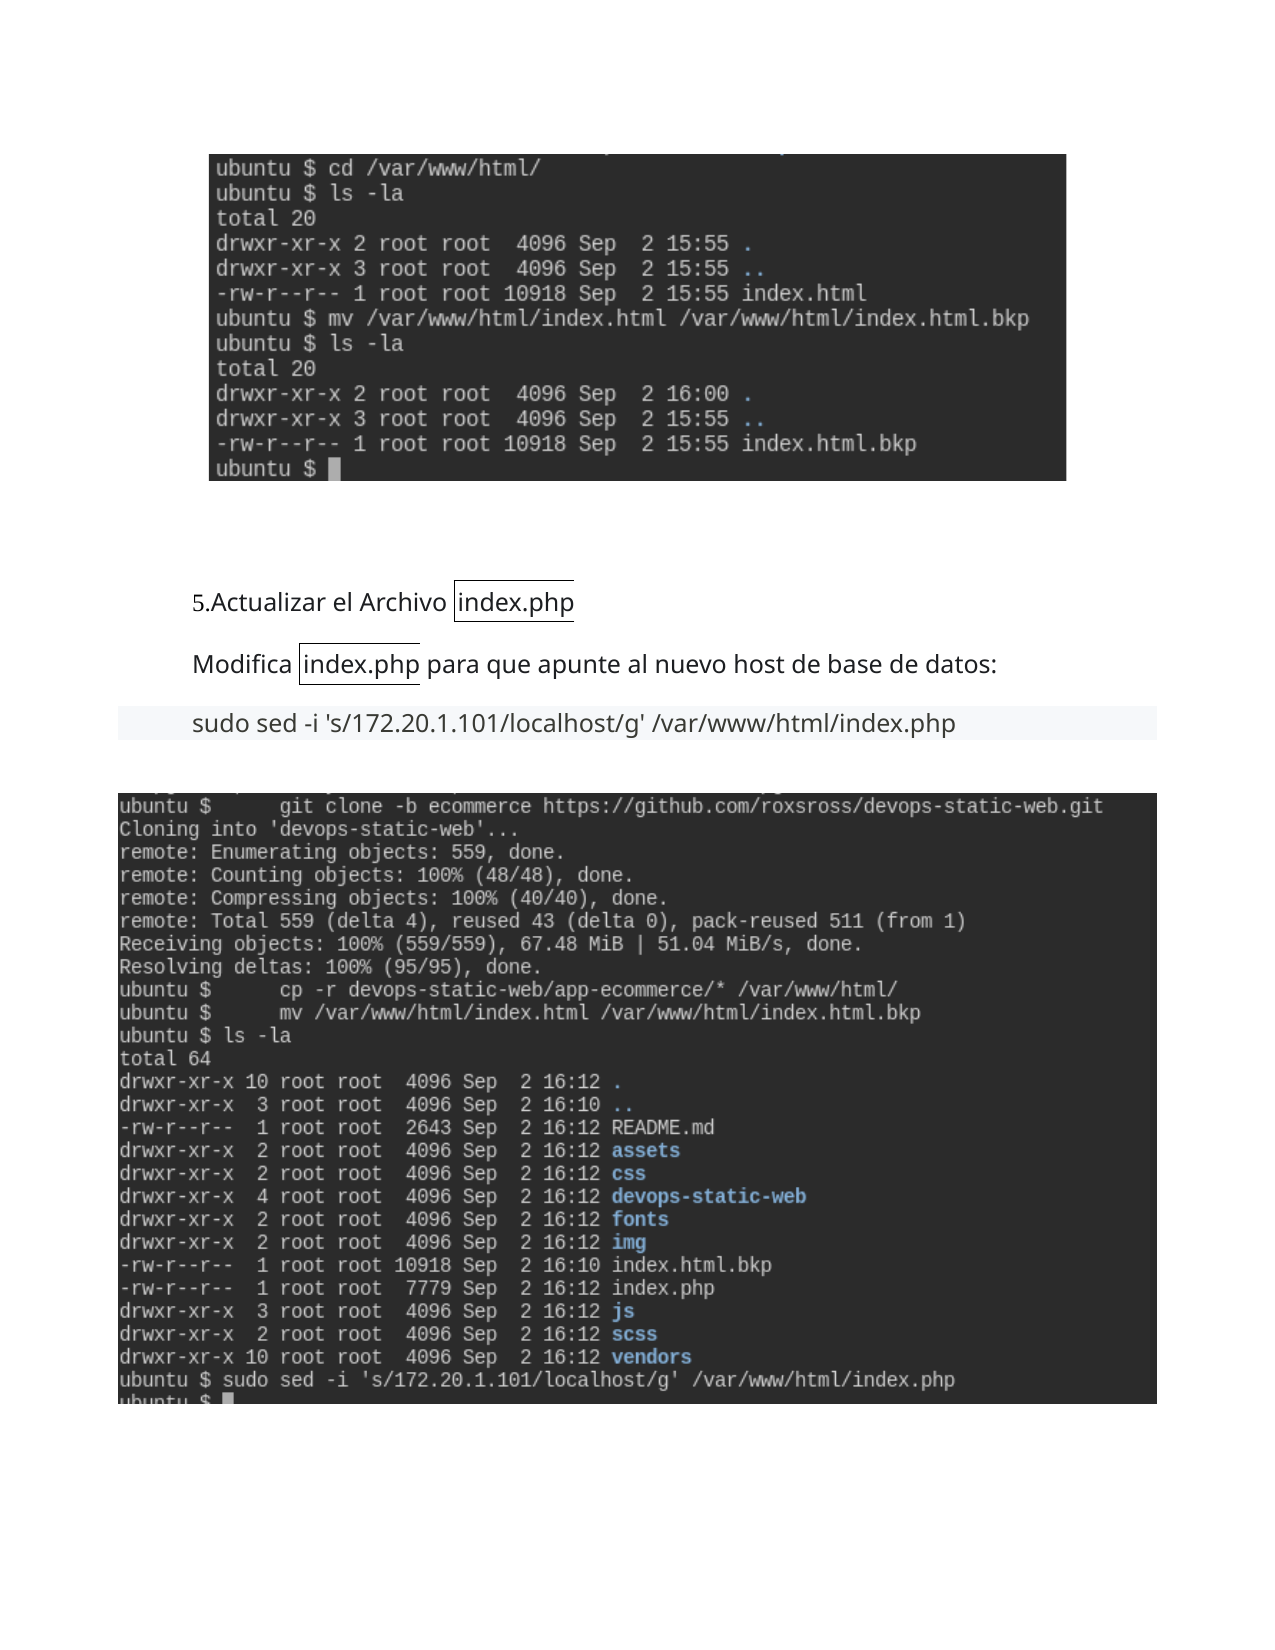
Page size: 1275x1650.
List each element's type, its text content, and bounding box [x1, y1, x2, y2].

list sudo sed -i 's/172.20.1.101/localhost/g' /var/www/html/index.php [118, 706, 1157, 740]
list Actualizar el Archivo [118, 580, 454, 622]
list Modifica [118, 643, 299, 685]
list index.php [455, 580, 1157, 622]
picture [208, 154, 1067, 481]
picture [118, 793, 1157, 1404]
list index.php para que apunte al nuevo host de base de datos: [300, 643, 1157, 685]
